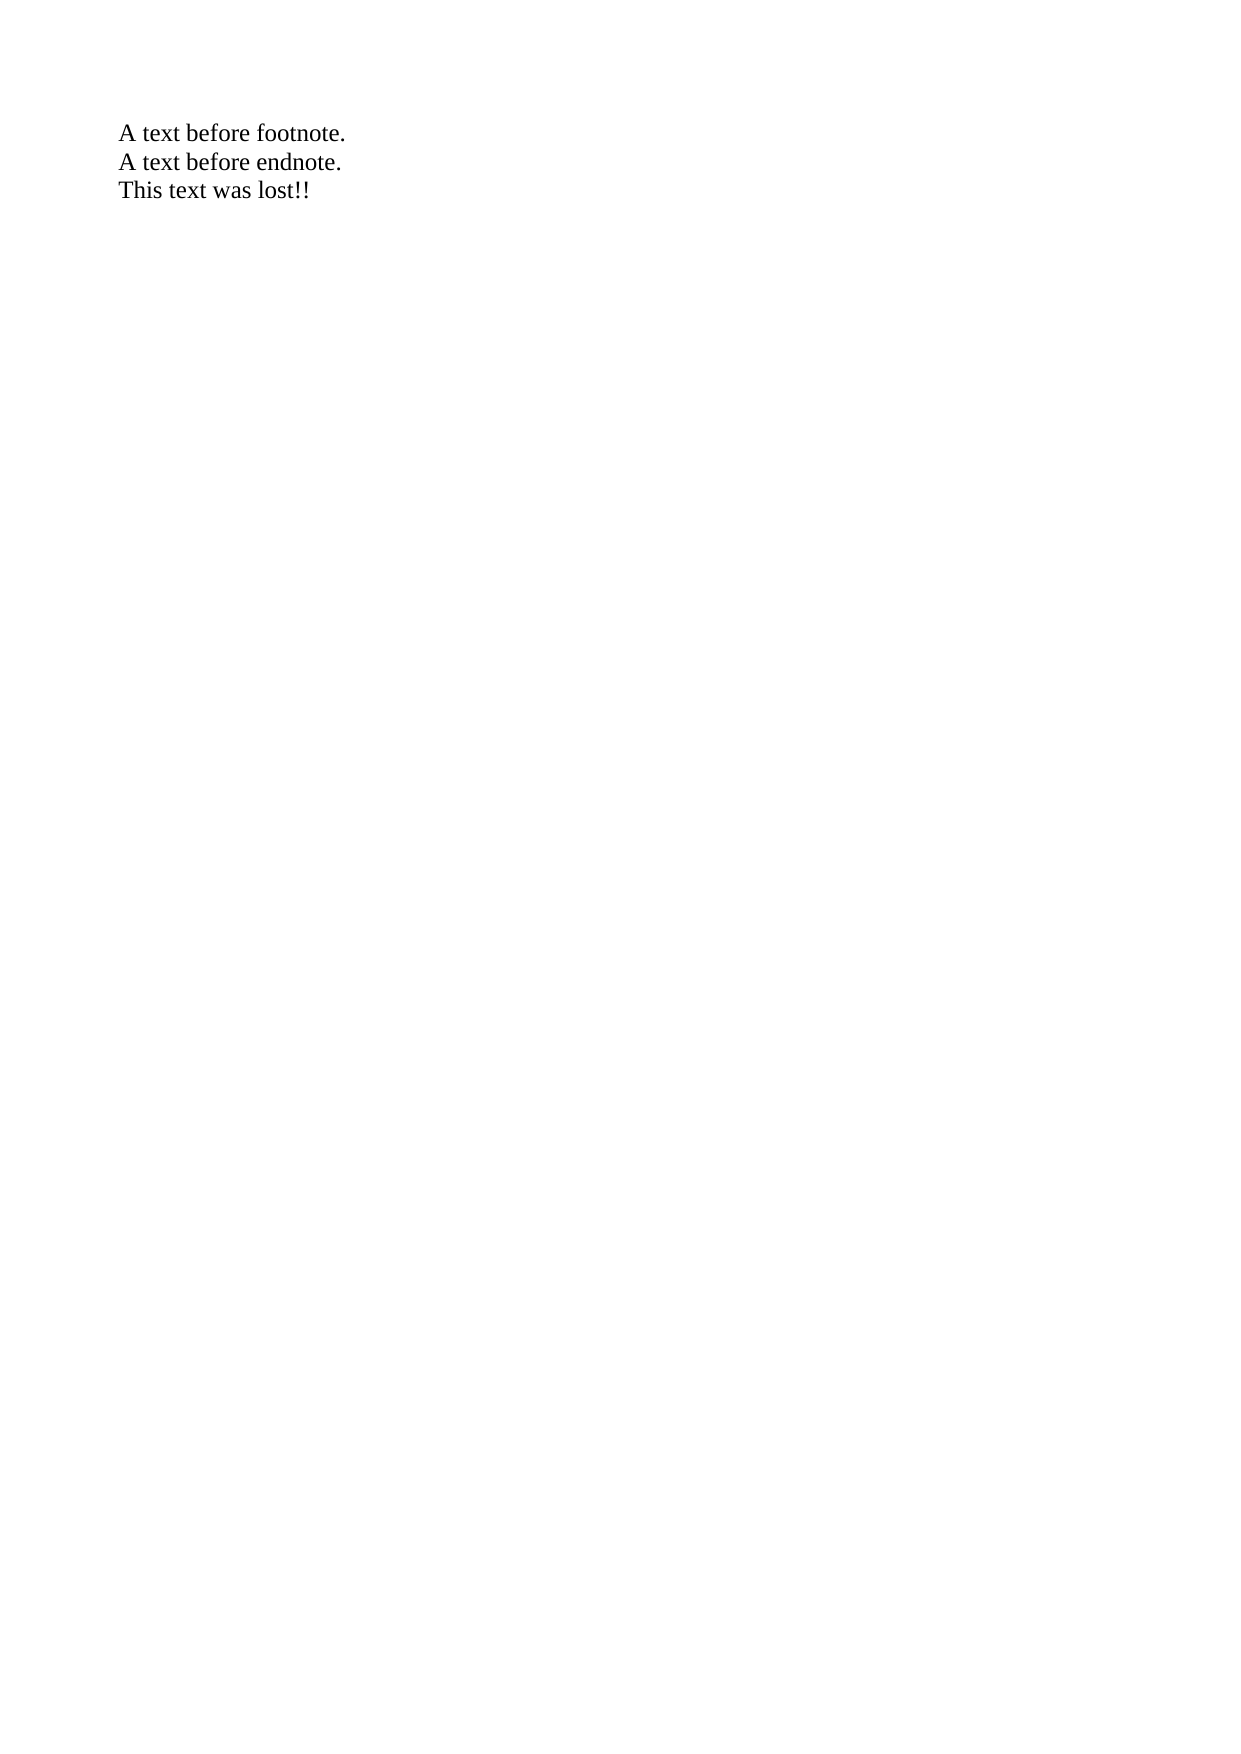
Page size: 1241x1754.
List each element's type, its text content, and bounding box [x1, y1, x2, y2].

text A text before endnote. [118, 147, 1122, 176]
text This text was lost!! [118, 176, 1122, 204]
text A text before footnote. [118, 118, 1122, 147]
